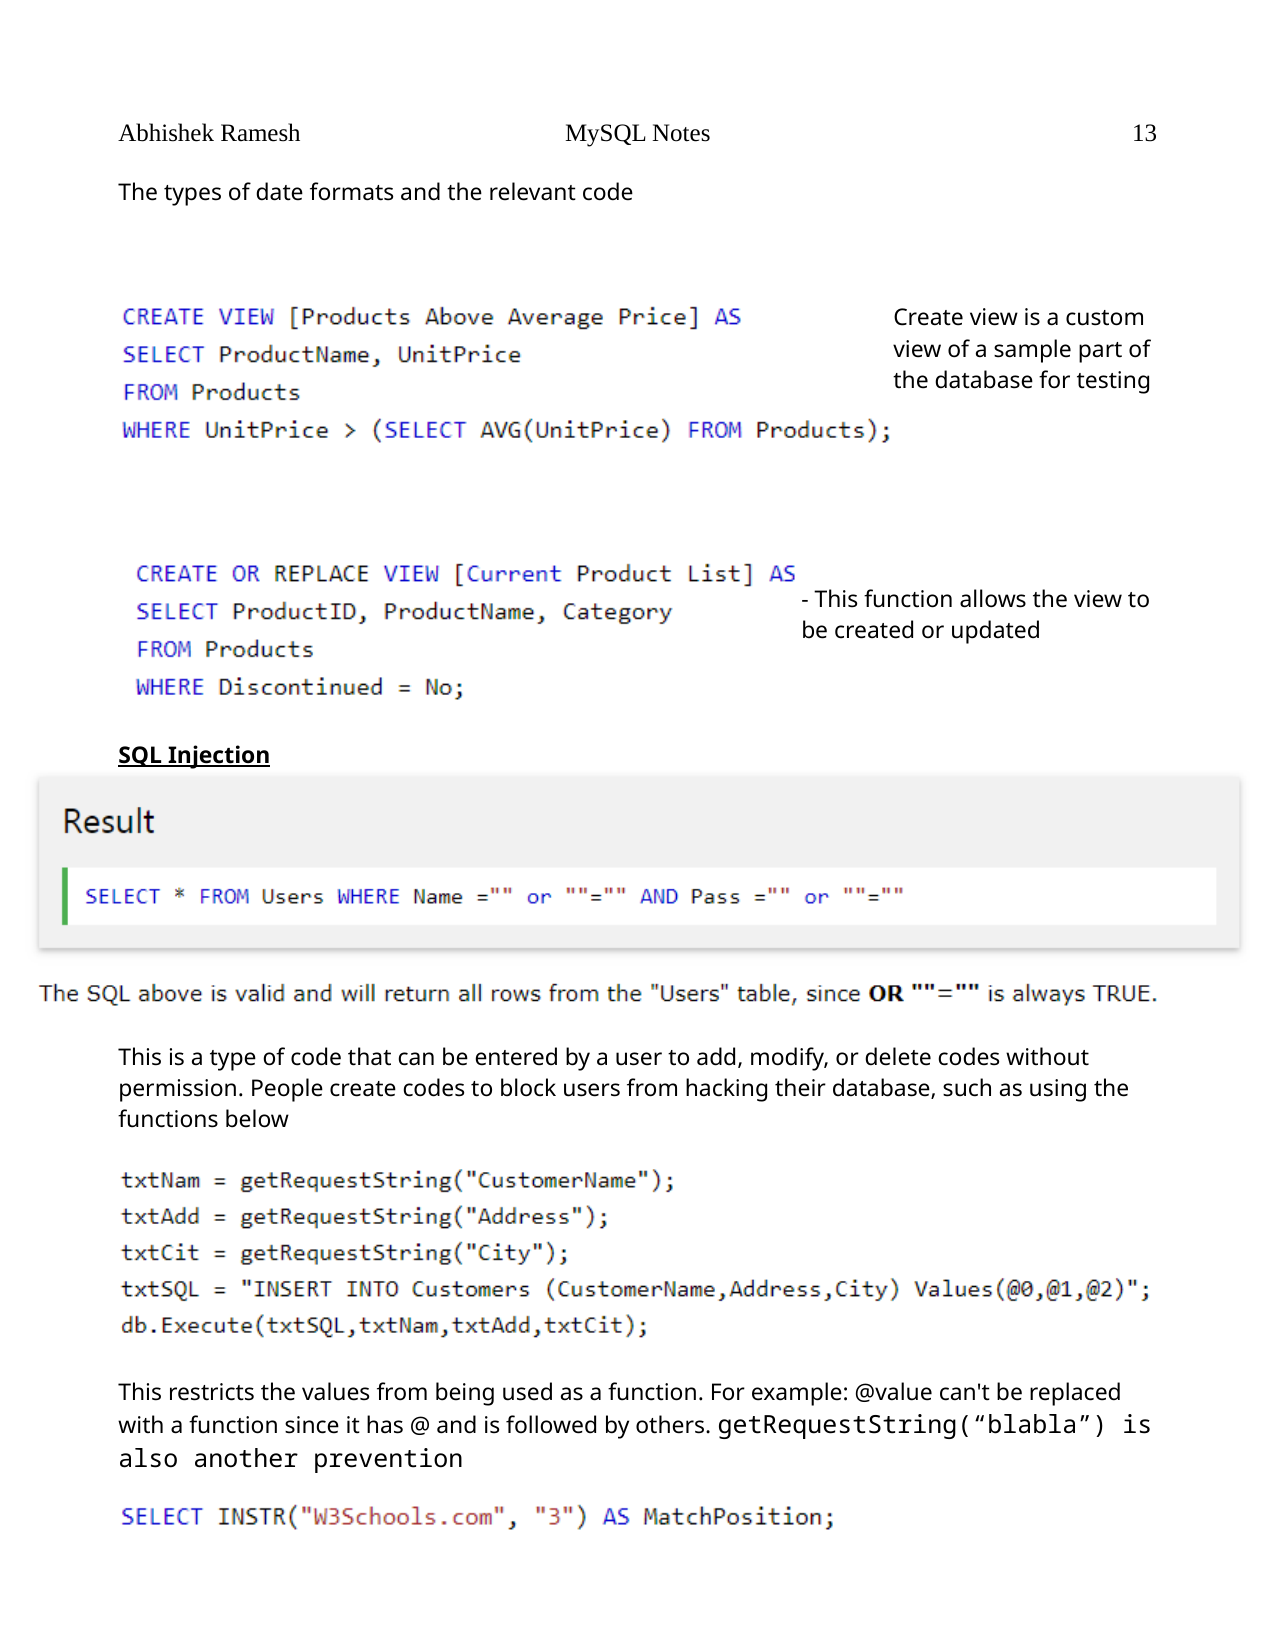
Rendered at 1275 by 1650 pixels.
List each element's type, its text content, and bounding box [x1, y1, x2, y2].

text SQL Injection [118, 739, 1157, 770]
picture [25, 770, 1250, 1010]
text This is a type of code that can be entered by a user to add, modify, or delete codes without permission. People create codes to block users from hacking their database, such as using the functions below [118, 1041, 1157, 1134]
text - This function allows the view to be created or updated [801, 583, 1157, 645]
text This restricts the values from being used as a function. For example: @value can't be replaced with a function since it has @ and is followed by others. getRequestString(“blabla”) is also another prevention [118, 1376, 1157, 1475]
text Create view is a custom view of a sample part of the database for testing [894, 301, 1157, 395]
text The types of date formats and the relevant code [118, 176, 1157, 208]
picture [130, 558, 801, 706]
picture [118, 1502, 836, 1533]
picture [118, 1165, 1157, 1345]
picture [118, 301, 894, 449]
